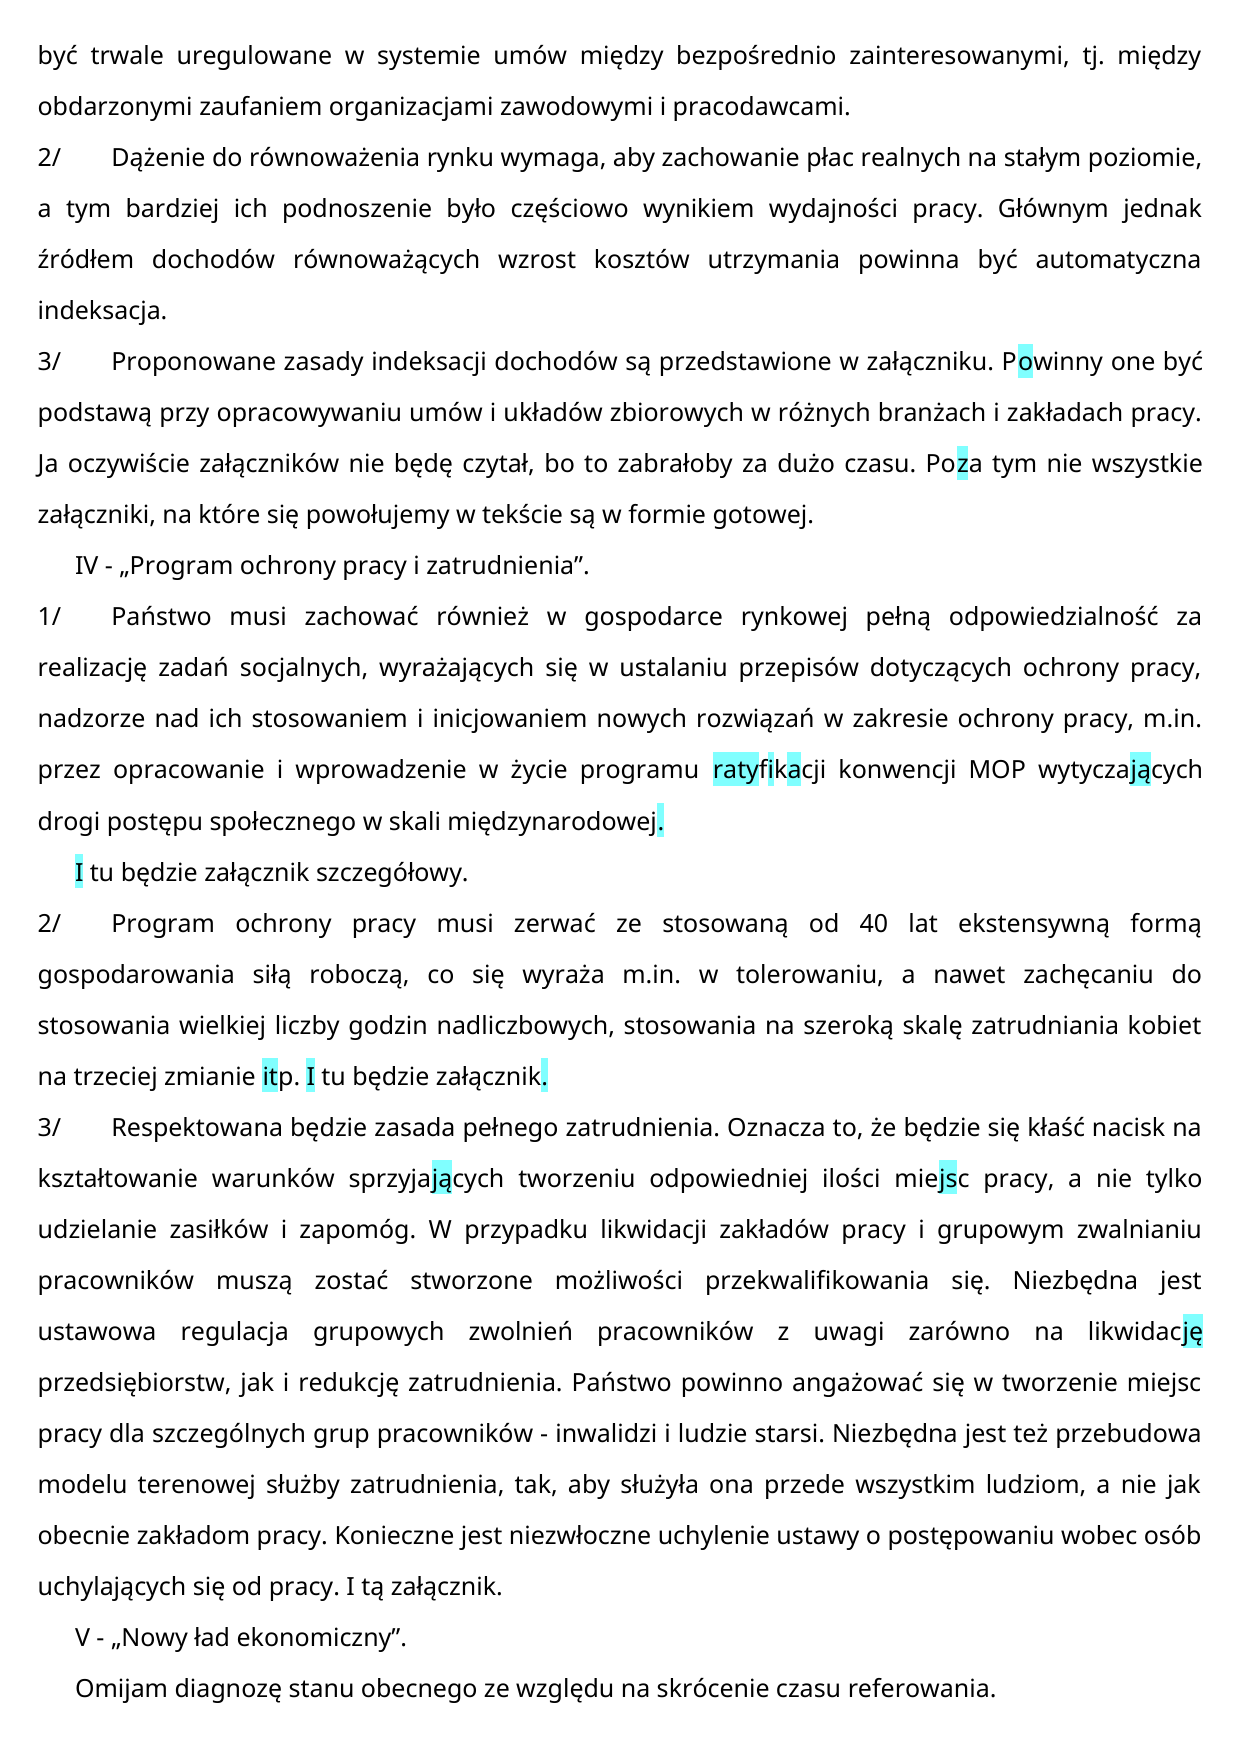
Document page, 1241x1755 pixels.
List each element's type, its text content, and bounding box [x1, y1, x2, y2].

text być trwale uregulowane w systemie umów między bezpośrednio zainteresowanymi, tj. między obdarzonymi zaufaniem organizacjami zawodowymi i pracodawcami. [37, 37, 1203, 123]
text 1/ Państwo musi zachować również w gospodarce rynkowej pełną odpowiedzialność za realizację zadań socjalnych, wyrażających się w ustalaniu przepisów dotyczących ochrony pracy, nadzorze nad ich stosowaniem i inicjowaniem nowych rozwiązań w zakresie ochrony pracy, m.in. przez opracowanie i wprowadzenie w życie programu ratyfikacji konwencji MOP wytyczających drogi postępu społecznego w skali międzynarodowej. [37, 599, 1203, 837]
text V - „Nowy ład ekonomiczny”. [37, 1620, 1203, 1654]
text Omijam diagnozę stanu obecnego ze względu na skrócenie czasu referowania. [37, 1671, 1203, 1705]
text 2/ Program ochrony pracy musi zerwać ze stosowaną od 40 lat ekstensywną formą gospodarowania siłą roboczą, co się wyraża m.in. w tolerowaniu, a nawet zachęcaniu do stosowania wielkiej liczby godzin nadliczbowych, stosowania na szeroką skalę zatrudniania kobiet na trzeciej zmianie itp. I tu będzie załącznik. [37, 905, 1203, 1092]
text I tu będzie załącznik szczegółowy. [37, 854, 1203, 888]
text 3/ Respektowana będzie zasada pełnego zatrudnienia. Oznacza to, że będzie się kłaść nacisk na kształtowanie warunków sprzyjających tworzeniu odpowiedniej ilości miejsc pracy, a nie tylko udzielanie zasiłków i zapomóg. W przypadku likwidacji zakładów pracy i grupowym zwalnianiu pracowników muszą zostać stworzone możliwości przekwalifikowania się. Niezbędna jest ustawowa regulacja grupowych zwolnień pracowników z uwagi zarówno na likwidację przedsiębiorstw, jak i redukcję zatrudnienia. Państwo powinno angażować się w tworzenie miejsc pracy dla szczególnych grup pracowników - inwalidzi i ludzie starsi. Niezbędna jest też przebudowa modelu terenowej służby zatrudnienia, tak, aby służyła ona przede wszystkim ludziom, a nie jak obecnie zakładom pracy. Konieczne jest niezwłoczne uchylenie ustawy o postępowaniu wobec osób uchylających się od pracy. I tą załącznik. [37, 1109, 1203, 1603]
text 2/ Dążenie do równoważenia rynku wymaga, aby zachowanie płac realnych na stałym poziomie, a tym bardziej ich podnoszenie było częściowo wynikiem wydajności pracy. Głównym jednak źródłem dochodów równoważących wzrost kosztów utrzymania powinna być automatyczna indeksacja. [37, 139, 1203, 327]
text IV - „Program ochrony pracy i zatrudnienia”. [37, 548, 1203, 582]
text 3/ Proponowane zasady indeksacji dochodów są przedstawione w załączniku. Powinny one być podstawą przy opracowywaniu umów i układów zbiorowych w różnych branżach i zakładach pracy. Ja oczywiście załączników nie będę czytał, bo to zabrałoby za dużo czasu. Poza tym nie wszystkie załączniki, na które się powołujemy w tekście są w formie gotowej. [37, 344, 1203, 531]
